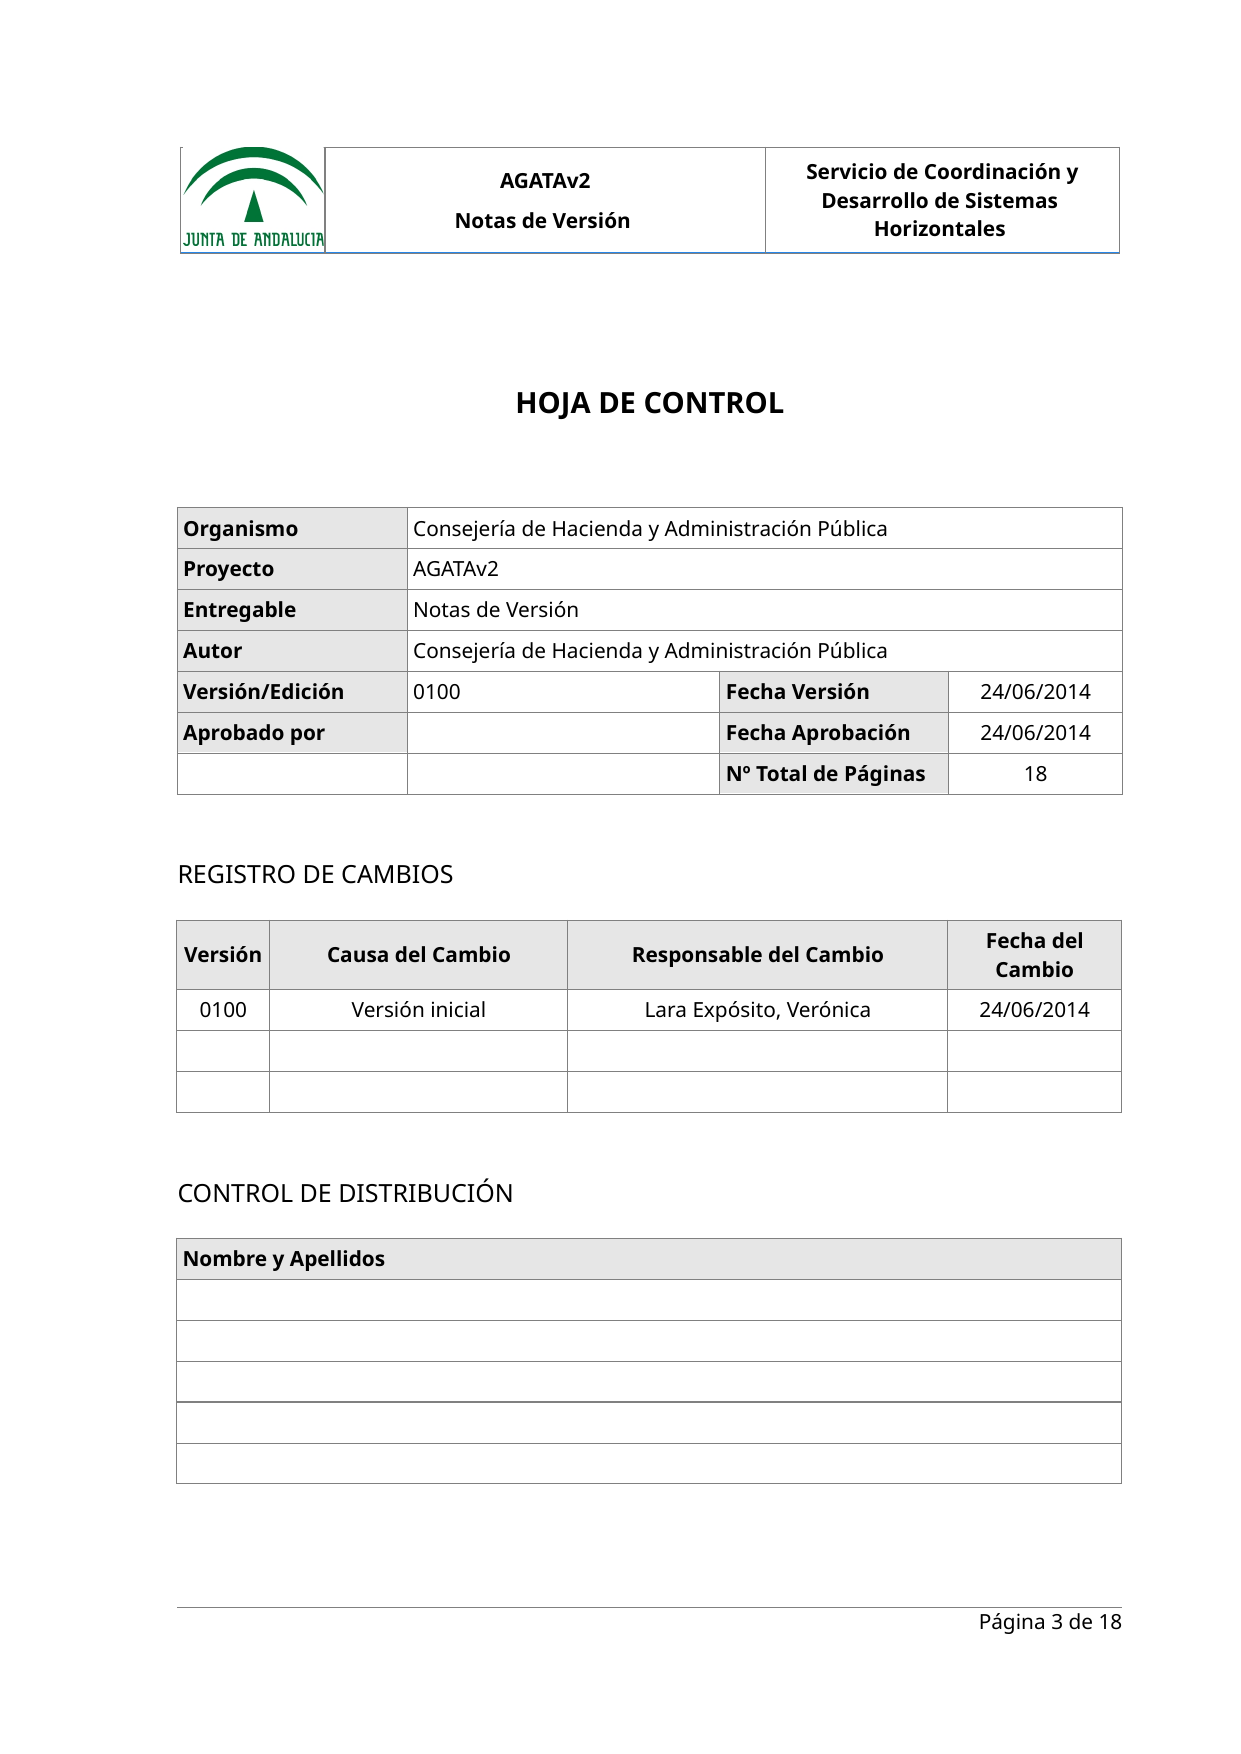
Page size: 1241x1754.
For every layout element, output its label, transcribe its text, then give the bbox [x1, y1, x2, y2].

table_cell Versión/Edición [178, 672, 407, 712]
table_cell [177, 1280, 1121, 1319]
table_header Fecha del Cambio [948, 921, 1121, 989]
table_cell [178, 754, 407, 793]
table_cell [270, 1031, 567, 1071]
table_cell [408, 713, 719, 752]
table_header Versión [177, 921, 269, 989]
table_cell [177, 1403, 1121, 1442]
text HOJA DE CONTROL [177, 382, 1122, 422]
table_cell [177, 1031, 269, 1071]
table_cell [408, 754, 719, 793]
table_cell 0100 [177, 990, 269, 1030]
table_cell Autor [178, 631, 407, 671]
picture [183, 147, 324, 246]
table_cell Fecha Aprobación [720, 713, 948, 752]
table_cell [948, 1031, 1121, 1071]
table_cell [568, 1031, 947, 1071]
table_cell 0100 [408, 672, 719, 712]
table_cell Lara Expósito, Verónica [568, 990, 947, 1030]
table_cell Versión inicial [270, 990, 567, 1030]
table_cell Notas de Versión [408, 590, 1122, 630]
table_cell 16 [949, 754, 1122, 793]
table_cell Aprobado por [178, 713, 407, 752]
table_cell Proyecto [178, 549, 407, 589]
table_cell [948, 1072, 1121, 1112]
table_cell [568, 1072, 947, 1112]
table_header Nombre y Apellidos [177, 1239, 1121, 1279]
table_cell [270, 1072, 567, 1112]
table_header Responsable del Cambio [568, 921, 947, 989]
table_cell 24/06/2014 [948, 990, 1121, 1030]
table_cell Entregable [178, 590, 407, 630]
text REGISTRO DE CAMBIOS [177, 857, 1122, 891]
text CONTROL DE DISTRIBUCIÓN [177, 1175, 1122, 1209]
table_header Organismo [178, 508, 407, 548]
table_cell Nº Total de Páginas [720, 754, 948, 793]
table_cell 24/06/2014 [949, 713, 1122, 752]
table_cell [177, 1321, 1121, 1361]
table_cell [177, 1072, 269, 1112]
table_cell [177, 1444, 1121, 1483]
table_cell Fecha Versión [720, 672, 948, 712]
table_header Causa del Cambio [270, 921, 567, 989]
table_cell Consejería de Hacienda y Administración Pública [408, 631, 1122, 671]
table_cell AGATAv2 [408, 549, 1122, 589]
table_header Consejería de Hacienda y Administración Pública [408, 508, 1122, 548]
table_cell [177, 1362, 1121, 1401]
table_cell 24/06/2014 [949, 672, 1122, 712]
